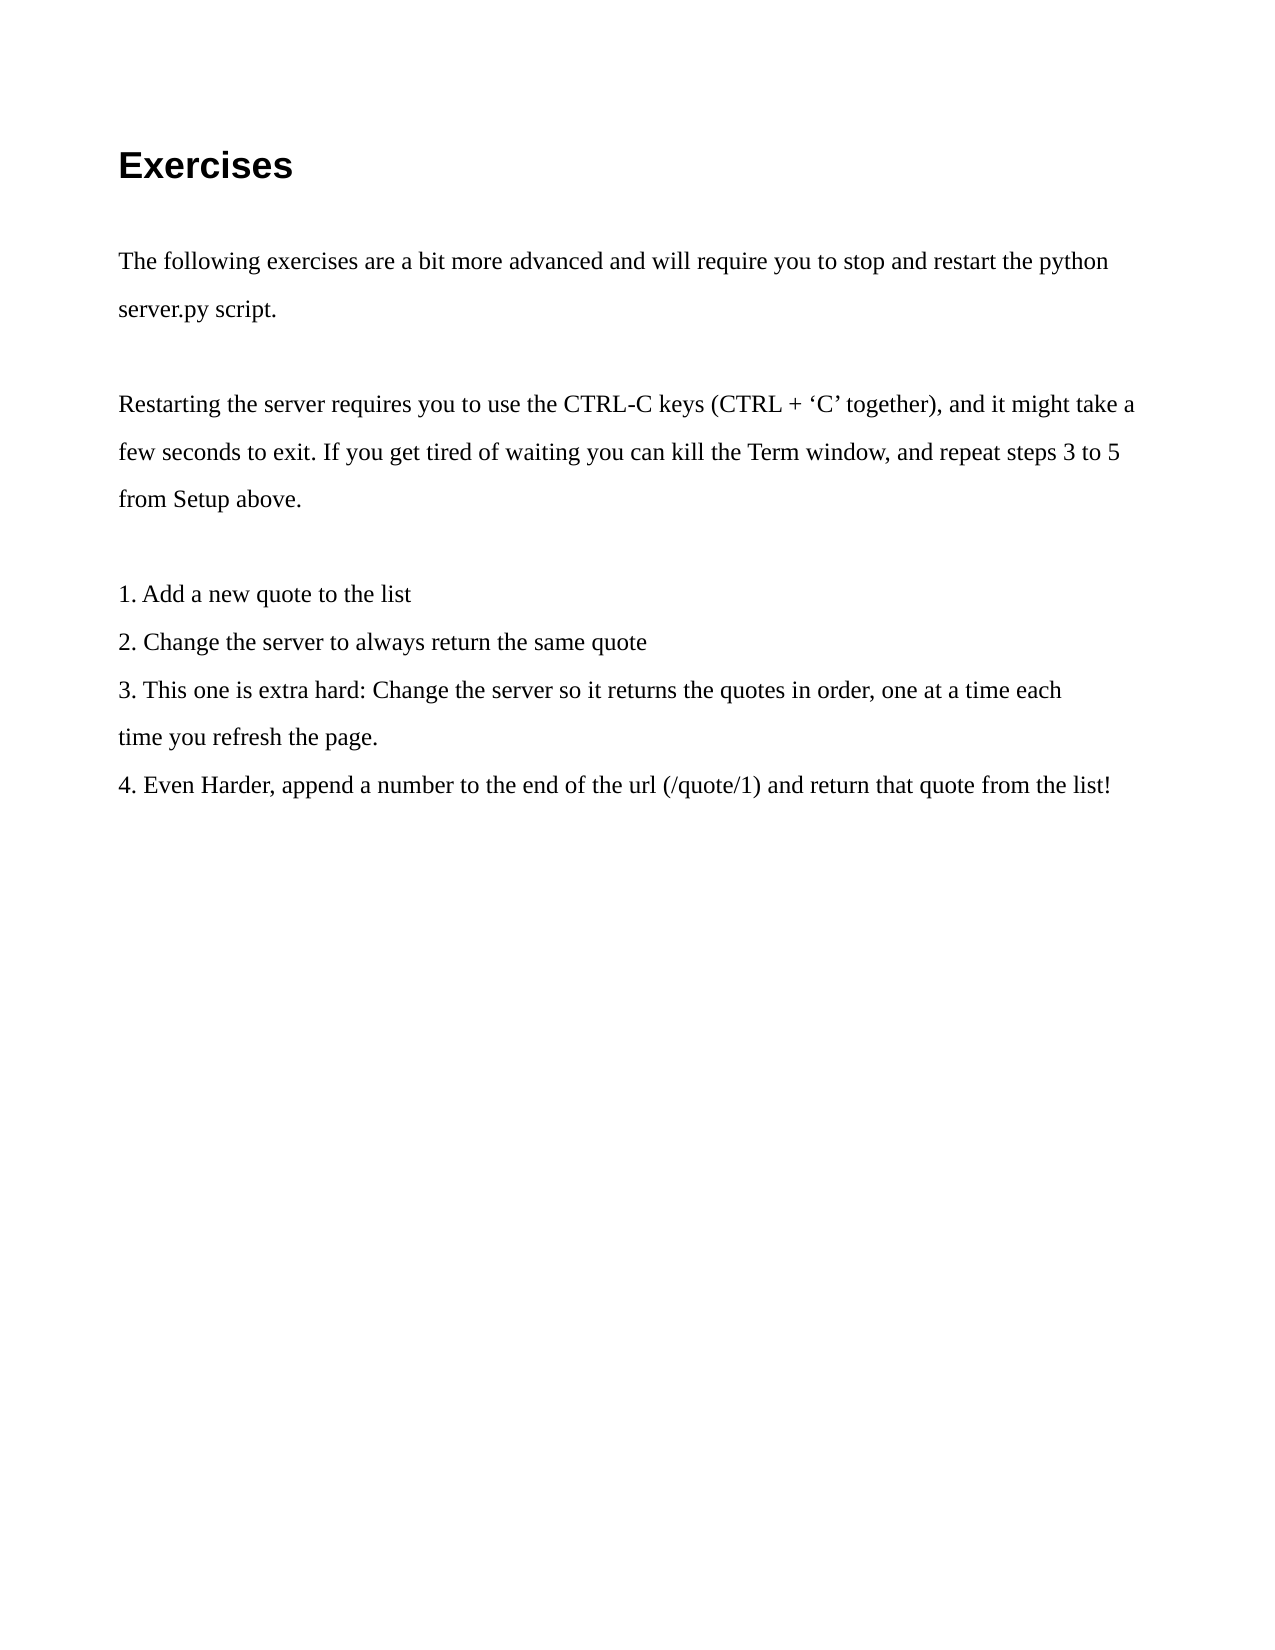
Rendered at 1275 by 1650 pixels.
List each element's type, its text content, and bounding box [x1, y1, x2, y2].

text 2. Change the server to always return the same quote [118, 627, 1157, 656]
text few seconds to exit. If you get tired of waiting you can kill the Term window, and repeat steps 3 to 5 [118, 437, 1157, 466]
text Restarting the server requires you to use the CTRL-C keys (CTRL + ‘C’ together), and it might take a [118, 389, 1157, 418]
text server.py script. [118, 294, 1157, 323]
text 1. Add a new quote to the list [118, 579, 1157, 608]
text 4. Even Harder, append a number to the end of the url (/quote/1) and return that quote from the list! [118, 770, 1157, 799]
subtitle Exercises [118, 143, 1157, 186]
text from Setup above. [118, 484, 1157, 513]
text time you refresh the page. [118, 722, 1157, 751]
text 3. This one is extra hard: Change the server so it returns the quotes in order, one at a time each [118, 675, 1157, 703]
text The following exercises are a bit more advanced and will require you to stop and restart the python [118, 246, 1157, 275]
